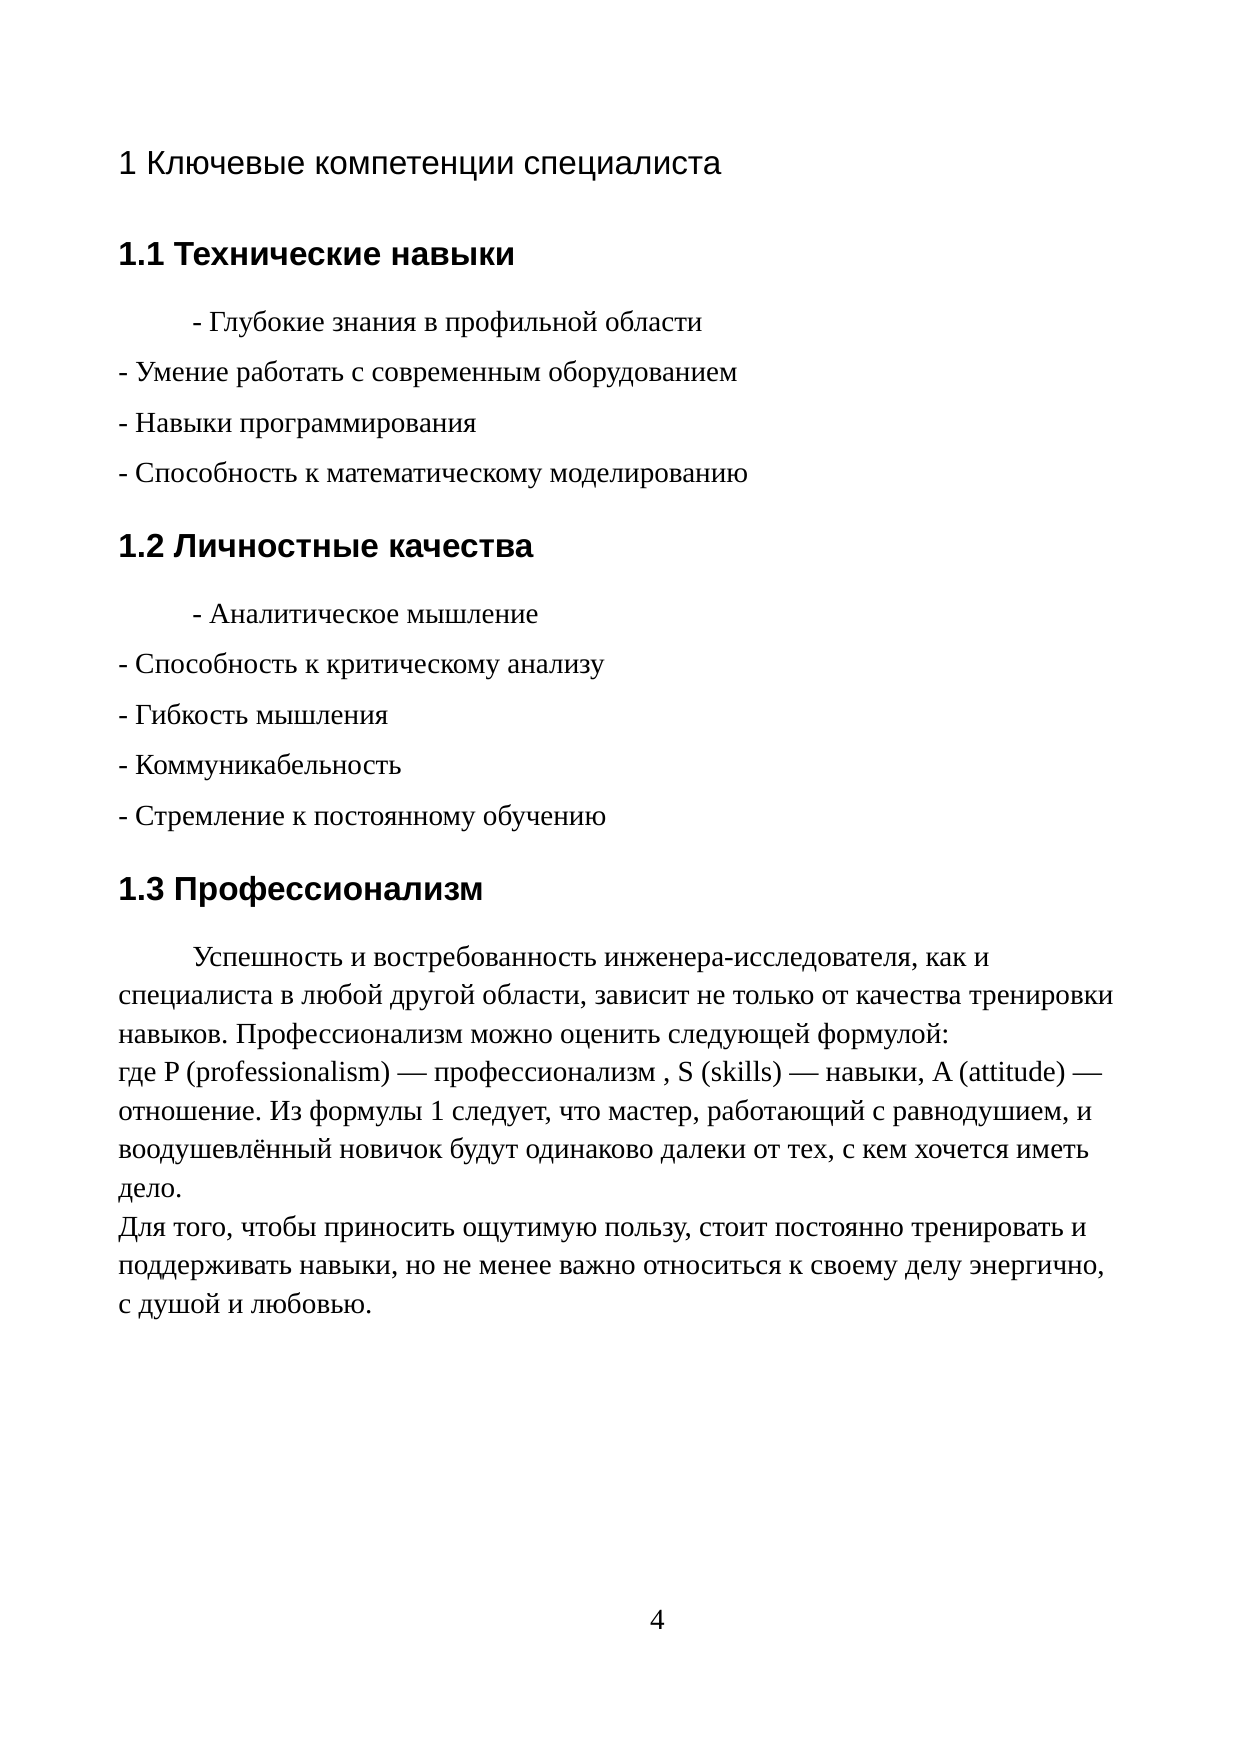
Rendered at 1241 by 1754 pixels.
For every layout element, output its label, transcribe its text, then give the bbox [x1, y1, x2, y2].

subtitle Технические навыки [118, 234, 1122, 272]
text - Глубокие знания в профильной области - Умение работать с современным оборудованием - Навыки программирования - Способность к математическому моделированию [118, 304, 1122, 489]
text - Аналитическое мышление - Способность к критическому анализу - Гибкость мышления - Коммуникабельность - Стремление к постоянному обучению [118, 596, 1122, 831]
subtitle Личностные качества [118, 526, 1122, 565]
subtitle Профессионализм [118, 869, 1122, 907]
subtitle Ключевые компетенции специалиста [118, 143, 1122, 182]
text Успешность и востребованность инженера-исследователя, как и специалиста в любой другой области, зависит не только от качества тренировки навыков. Профессионализм можно оценить следующей формулой: где P (professionalism) — профессионализм , S (skills) — навыки, A (attitude) — отношение. Из формулы 1 следует, что мастер, работающий с равнодушием, и воодушевлённый новичок будут одинаково далеки от тех, с кем хочется иметь дело. Для того, чтобы приносить ощутимую пользу, стоит постоянно тренировать и поддерживать навыки, но не менее важно относиться к своему делу энергично, с душой и любовью. [118, 939, 1122, 1319]
